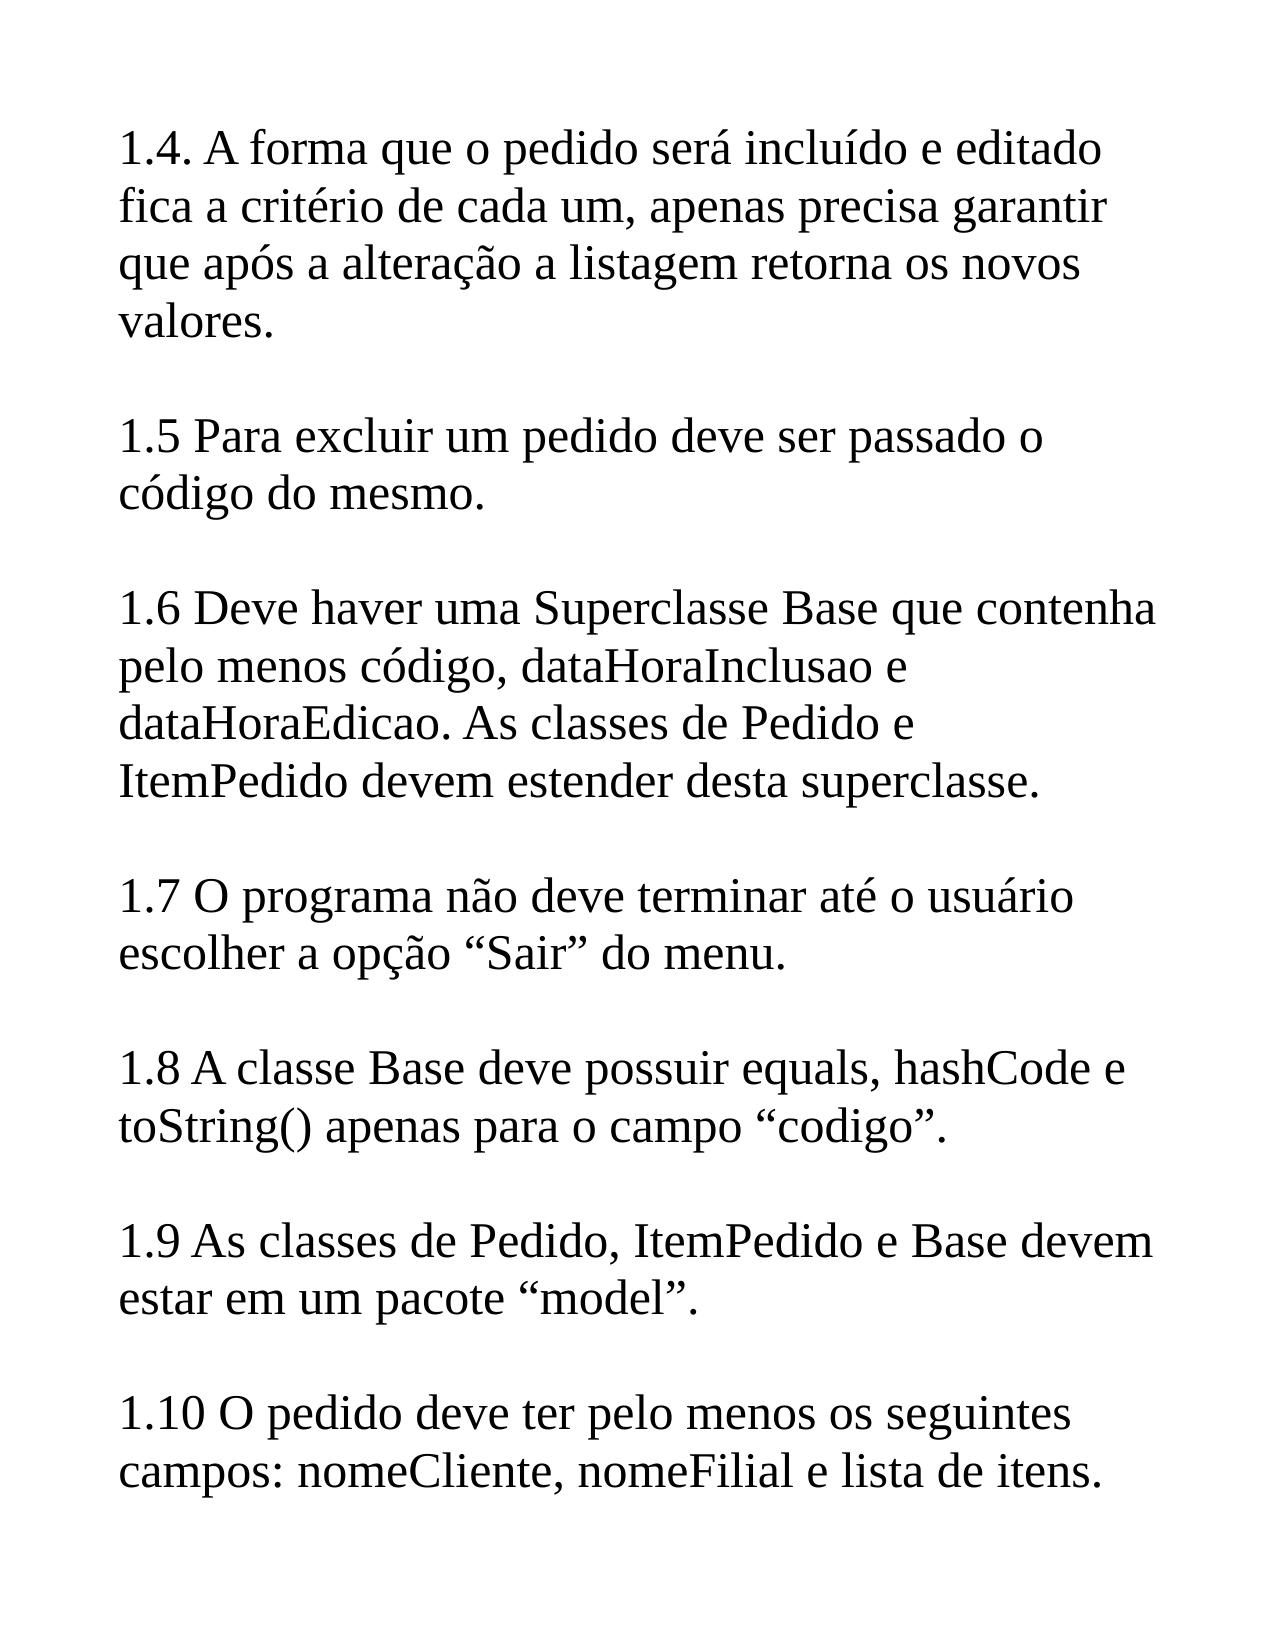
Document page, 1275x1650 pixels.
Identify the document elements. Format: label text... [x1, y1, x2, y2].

text 1.4. A forma que o pedido será incluído e editado fica a critério de cada um, apenas precisa garantir que após a alteração a listagem retorna os novos valores. [118, 118, 1157, 348]
text 1.10 O pedido deve ter pelo menos os seguintes campos: nomeCliente, nomeFilial e lista de itens. [118, 1383, 1157, 1498]
text 1.9 As classes de Pedido, ItemPedido e Base devem estar em um pacote “model”. [118, 1211, 1157, 1326]
text 1.6 Deve haver uma Superclasse Base que contenha pelo menos código, dataHoraInclusao e dataHoraEdicao. As classes de Pedido e ItemPedido devem estender desta superclasse. [118, 578, 1157, 808]
text 1.5 Para excluir um pedido deve ser passado o código do mesmo. [118, 406, 1157, 521]
text 1.8 A classe Base deve possuir equals, hashCode e toString() apenas para o campo “codigo”. [118, 1038, 1157, 1153]
text 1.7 O programa não deve terminar até o usuário escolher a opção “Sair” do menu. [118, 866, 1157, 981]
